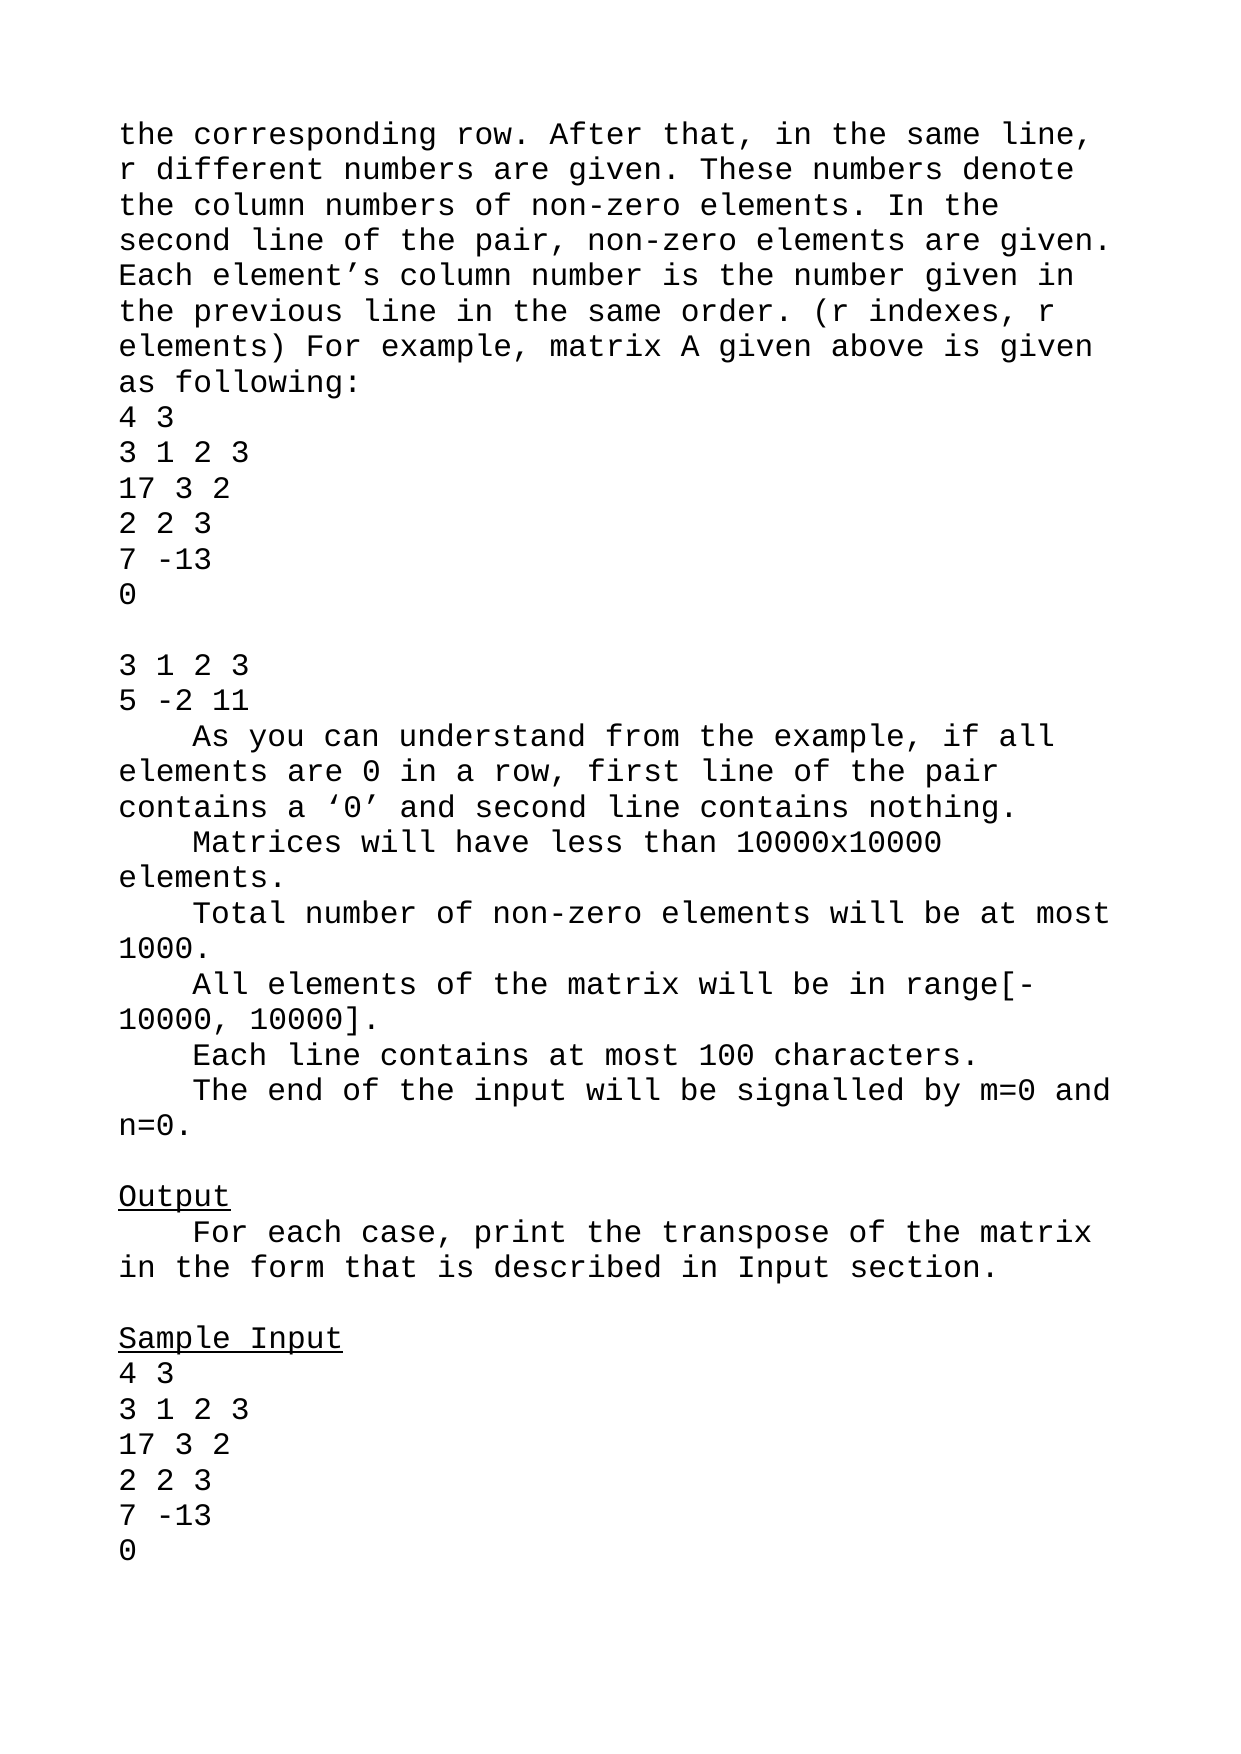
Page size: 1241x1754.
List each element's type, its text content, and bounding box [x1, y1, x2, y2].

text Output [118, 1181, 1122, 1216]
text 4 3 [118, 401, 1122, 437]
text For each case, print the transpose of the matrix in the form that is described in Input section. [118, 1216, 1122, 1287]
text 3 1 2 3 [118, 1393, 1122, 1428]
text 2 2 3 [118, 508, 1122, 543]
text Matrices will have less than 10000x10000 elements. [118, 826, 1122, 897]
text The end of the input will be signalled by m=0 and n=0. [118, 1074, 1122, 1145]
text Sample Input [118, 1322, 1122, 1358]
text 3 1 2 3 [118, 437, 1122, 472]
text As you can understand from the example, if all elements are 0 in a row, first line of the pair contains a ‘0’ and second line contains nothing. [118, 720, 1122, 826]
text 0 [118, 578, 1122, 614]
text the corresponding row. After that, in the same line, r different numbers are given. These numbers denote the column numbers of non-zero elements. In the second line of the pair, non-zero elements are given. Each element’s column number is the number given in the previous line in the same order. (r indexes, r elements) For example, matrix A given above is given as following: [118, 118, 1122, 401]
text 17 3 2 [118, 1428, 1122, 1464]
text All elements of the matrix will be in range[-10000, 10000]. [118, 968, 1122, 1039]
text 4 3 [118, 1358, 1122, 1393]
text 17 3 2 [118, 472, 1122, 508]
text 7 -13 [118, 543, 1122, 578]
text 0 [118, 1535, 1122, 1570]
text Each line contains at most 100 characters. [118, 1039, 1122, 1074]
text 3 1 2 3 [118, 649, 1122, 685]
text Total number of non-zero elements will be at most 1000. [118, 897, 1122, 968]
text 7 -13 [118, 1499, 1122, 1535]
text 2 2 3 [118, 1464, 1122, 1499]
text 5 -2 11 [118, 685, 1122, 720]
